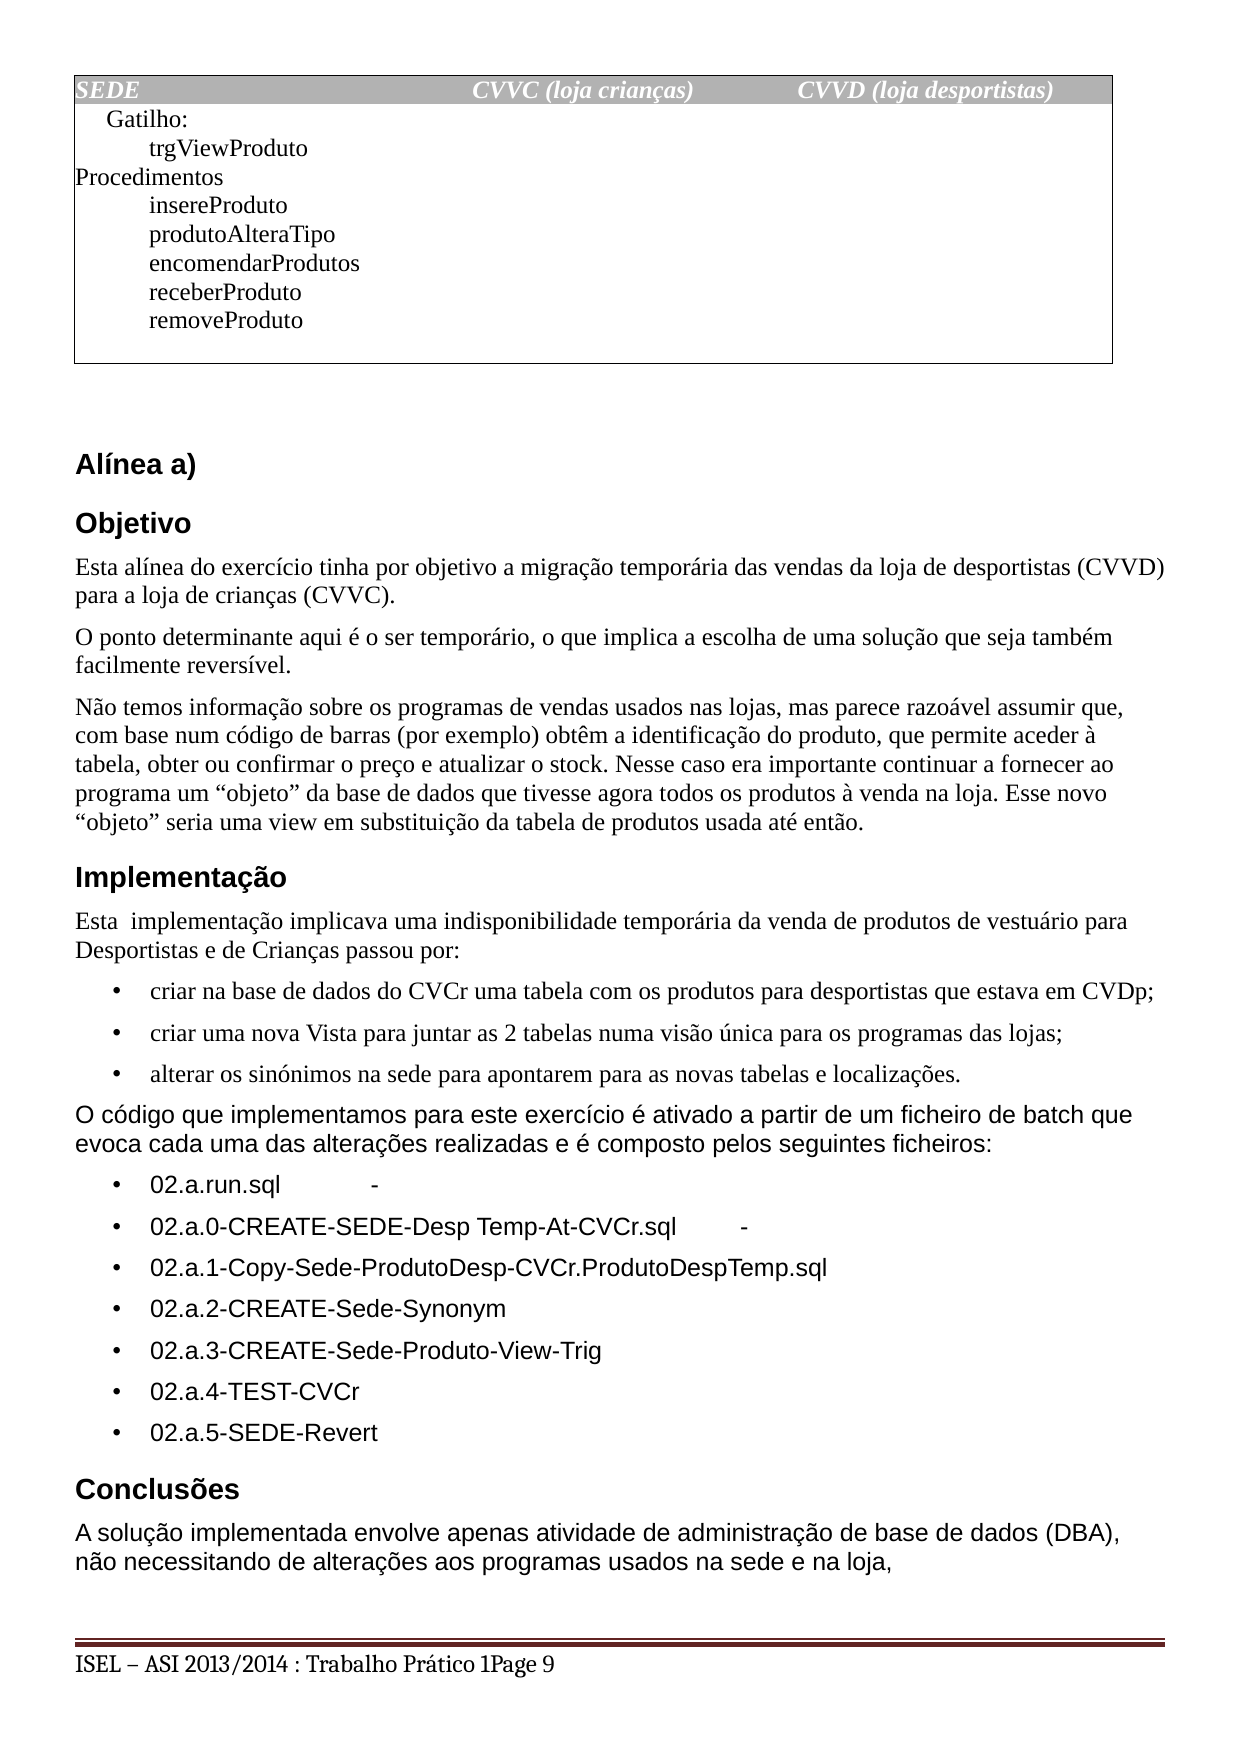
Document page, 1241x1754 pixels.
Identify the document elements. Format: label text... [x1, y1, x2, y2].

list 02.a.5-SEDE-Revert [112, 1418, 1165, 1447]
text O código que implementamos para este exercício é ativado a partir de um ficheiro de batch que evoca cada uma das alterações realizadas e é composto pelos seguintes ficheiros: [75, 1100, 1165, 1158]
table_header SEDE [75, 76, 471, 104]
table_cell [796, 104, 1112, 162]
table_cell [471, 104, 796, 162]
list 02.a.4-TEST-CVCr [112, 1377, 1165, 1406]
table_cell [796, 162, 1112, 363]
list 02.a.2-CREATE-Sede-Synonym [112, 1294, 1165, 1323]
list 02.a.3-CREATE-Sede-Produto-View-Trig [112, 1336, 1165, 1364]
subtitle Conclusões [75, 1472, 1165, 1506]
subtitle Objetivo [75, 506, 1165, 539]
list criar uma nova Vista para juntar as 2 tabelas numa visão única para os programas das lojas; [112, 1018, 1165, 1046]
subtitle Implementação [75, 860, 1165, 894]
text Esta implementação implicava uma indisponibilidade temporária da venda de produtos de vestuário para Desportistas e de Crianças passou por: [75, 906, 1165, 964]
list criar na base de dados do CVCr uma tabela com os produtos para desportistas que estava em CVDp; [112, 976, 1165, 1005]
list 02.a.run.sql - [112, 1170, 1165, 1199]
text A solução implementada envolve apenas atividade de administração de base de dados (DBA), não necessitando de alterações aos programas usados na sede e na loja, [75, 1518, 1165, 1576]
text Esta alínea do exercício tinha por objetivo a migração temporária das vendas da loja de desportistas (CVVD) para a loja de crianças (CVVC). [75, 552, 1165, 609]
table_header CVVD (loja desportistas) [796, 76, 1112, 104]
list 02.a.1-Copy-Sede-ProdutoDesp-CVCr.ProdutoDespTemp.sql [112, 1253, 1165, 1282]
subtitle Alínea a) [75, 447, 1165, 481]
table_cell Procedimentos insereProduto produtoAlteraTipo encomendarProdutos receberProduto removeProduto [75, 162, 471, 363]
table_cell Gatilho: trgViewProduto [75, 104, 471, 162]
list alterar os sinónimos na sede para apontarem para as novas tabelas e localizações. [112, 1059, 1165, 1088]
table_header CVVC (loja crianças) [471, 76, 796, 104]
list 02.a.0-CREATE-SEDE-Desp Temp-At-CVCr.sql - [112, 1212, 1165, 1240]
text Não temos informação sobre os programas de vendas usados nas lojas, mas parece razoável assumir que, com base num código de barras (por exemplo) obtêm a identificação do produto, que permite aceder à tabela, obter ou confirmar o preço e atualizar o stock. Nesse caso era importante continuar a fornecer ao programa um “objeto” da base de dados que tivesse agora todos os produtos à venda na loja. Esse novo “objeto” seria uma view em substituição da tabela de produtos usada até então. [75, 692, 1165, 835]
table_cell [471, 162, 796, 363]
text O ponto determinante aqui é o ser temporário, o que implica a escolha de uma solução que seja também facilmente reversível. [75, 622, 1165, 679]
